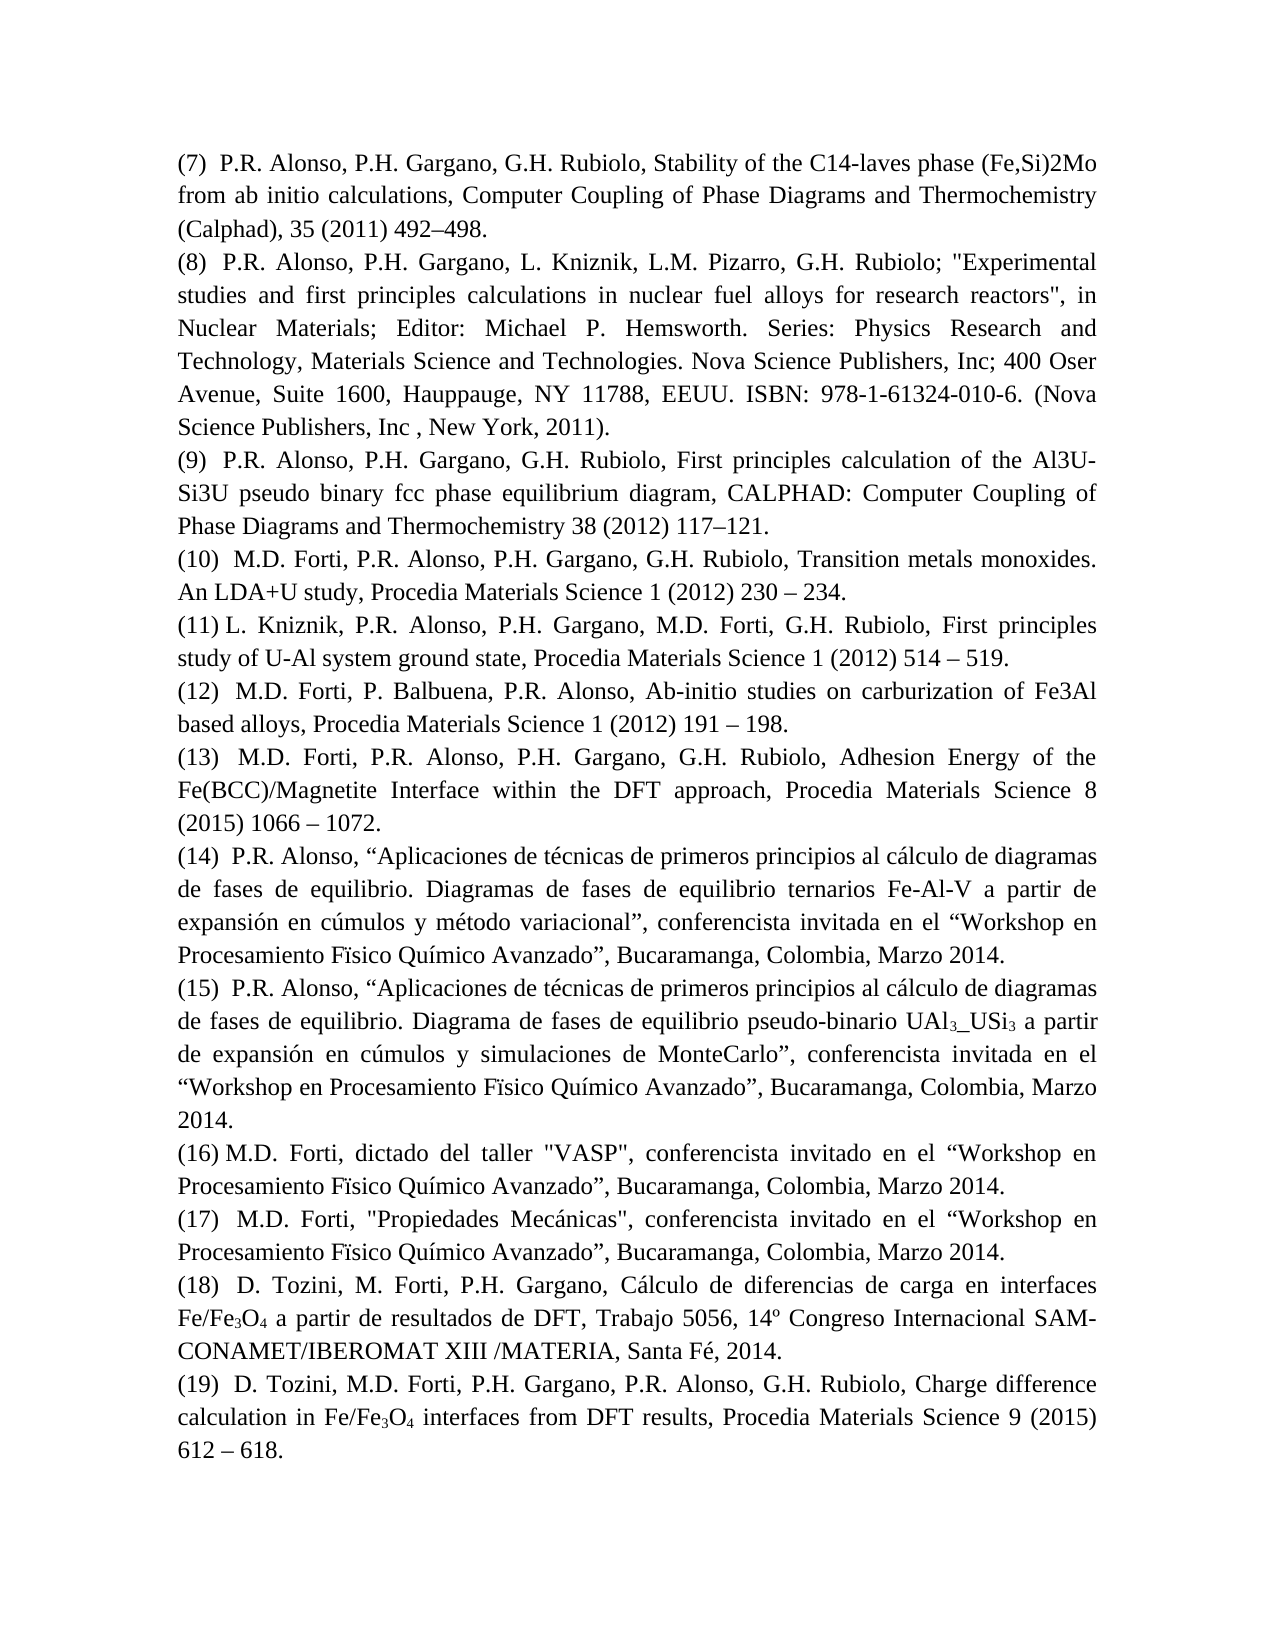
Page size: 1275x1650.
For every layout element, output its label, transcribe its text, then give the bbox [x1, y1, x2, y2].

list D. Tozini, M.D. Forti, P.H. Gargano, P.R. Alonso, G.H. Rubiolo, Charge difference calculation in Fe/Fe3O4 interfaces from DFT results, Procedia Materials Science 9 (2015) 612 – 618. [177, 1369, 1098, 1464]
list P.R. Alonso, P.H. Gargano, G.H. Rubiolo, First principles calculation of the Al3U-Si3U pseudo binary fcc phase equilibrium diagram, CALPHAD: Computer Coupling of Phase Diagrams and Thermochemistry 38 (2012) 117–121. [177, 445, 1098, 539]
list P.R. Alonso, “Aplicaciones de técnicas de primeros principios al cálculo de diagramas de fases de equilibrio. Diagrama de fases de equilibrio pseudo-binario UAl3_USi3 a partir de expansión en cúmulos y simulaciones de MonteCarlo”, conferencista invitada en el “Workshop en Procesamiento Fïsico Químico Avanzado”, Bucaramanga, Colombia, Marzo 2014. [177, 973, 1098, 1134]
list M.D. Forti, "Propiedades Mecánicas", conferencista invitado en el “Workshop en Procesamiento Fïsico Químico Avanzado”, Bucaramanga, Colombia, Marzo 2014. [177, 1204, 1098, 1266]
list M.D. Forti, dictado del taller "VASP", conferencista invitado en el “Workshop en Procesamiento Fïsico Químico Avanzado”, Bucaramanga, Colombia, Marzo 2014. [177, 1138, 1098, 1200]
list P.R. Alonso, “Aplicaciones de técnicas de primeros principios al cálculo de diagramas de fases de equilibrio. Diagramas de fases de equilibrio ternarios Fe-Al-V a partir de expansión en cúmulos y método variacional”, conferencista invitada en el “Workshop en Procesamiento Fïsico Químico Avanzado”, Bucaramanga, Colombia, Marzo 2014. [177, 841, 1098, 969]
list M.D. Forti, P.R. Alonso, P.H. Gargano, G.H. Rubiolo, Transition metals monoxides. An LDA+U study, Procedia Materials Science 1 (2012) 230 – 234. [177, 544, 1098, 606]
list M.D. Forti, P. Balbuena, P.R. Alonso, Ab-initio studies on carburization of Fe3Al based alloys, Procedia Materials Science 1 (2012) 191 – 198. [177, 676, 1098, 738]
list P.R. Alonso, P.H. Gargano, L. Kniznik, L.M. Pizarro, G.H. Rubiolo; "Experimental studies and first principles calculations in nuclear fuel alloys for research reactors", in Nuclear Materials; Editor: Michael P. Hemsworth. Series: Physics Research and Technology, Materials Science and Technologies. Nova Science Publishers, Inc; 400 Oser Avenue, Suite 1600, Hauppauge, NY 11788, EEUU. ISBN: 978-1-61324-010-6. (Nova Science Publishers, Inc , New York, 2011). [177, 247, 1098, 441]
list L. Kniznik, P.R. Alonso, P.H. Gargano, M.D. Forti, G.H. Rubiolo, First principles study of U-Al system ground state, Procedia Materials Science 1 (2012) 514 – 519. [177, 610, 1098, 672]
list M.D. Forti, P.R. Alonso, P.H. Gargano, G.H. Rubiolo, Adhesion Energy of the Fe(BCC)/Magnetite Interface within the DFT approach, Procedia Materials Science 8 (2015) 1066 – 1072. [177, 742, 1098, 837]
list D. Tozini, M. Forti, P.H. Gargano, Cálculo de diferencias de carga en interfaces Fe/Fe3O4 a partir de resultados de DFT, Trabajo 5056, 14º Congreso Internacional SAM-CONAMET/IBEROMAT XIII /MATERIA, Santa Fé, 2014. [177, 1270, 1098, 1365]
list P.R. Alonso, P.H. Gargano, G.H. Rubiolo, Stability of the C14-laves phase (Fe,Si)2Mo from ab initio calculations, Computer Coupling of Phase Diagrams and Thermochemistry (Calphad), 35 (2011) 492–498. [177, 148, 1098, 242]
